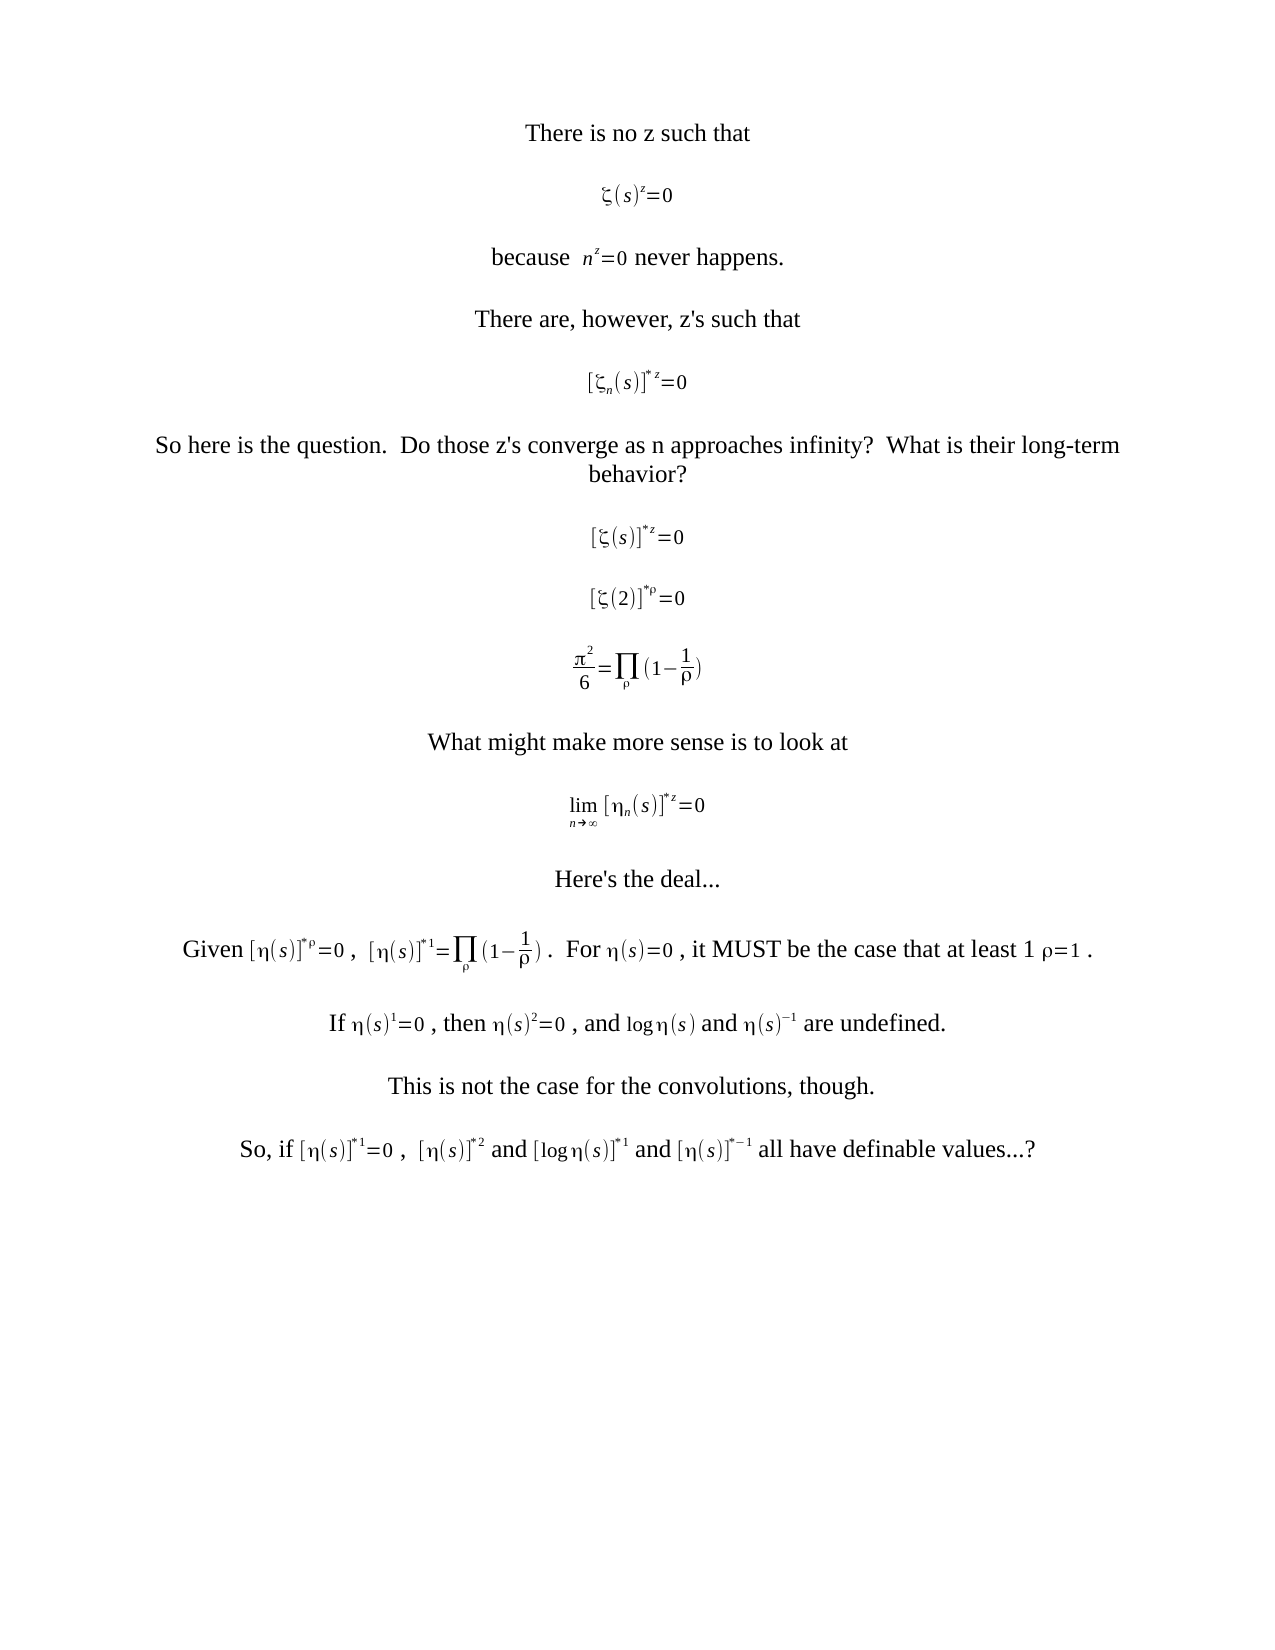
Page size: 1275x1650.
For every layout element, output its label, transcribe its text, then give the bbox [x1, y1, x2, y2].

text So, if, andandall have definable values...? [118, 1134, 1157, 1162]
text Given, . For, it MUST be the case that at least 1. [118, 927, 1157, 974]
text Here's the deal... [118, 864, 1157, 893]
text There is no z such that [118, 118, 1157, 147]
text So here is the question. Do those z's converge as n approaches infinity? What is their long-term behavior? [118, 431, 1157, 488]
text If, then, andandare undefined. [118, 1008, 1157, 1037]
text This is not the case for the convolutions, though. [118, 1071, 1157, 1100]
text What might make more sense is to look at [118, 727, 1157, 756]
text because never happens. [118, 242, 1157, 271]
text There are, however, z's such that [118, 304, 1157, 333]
